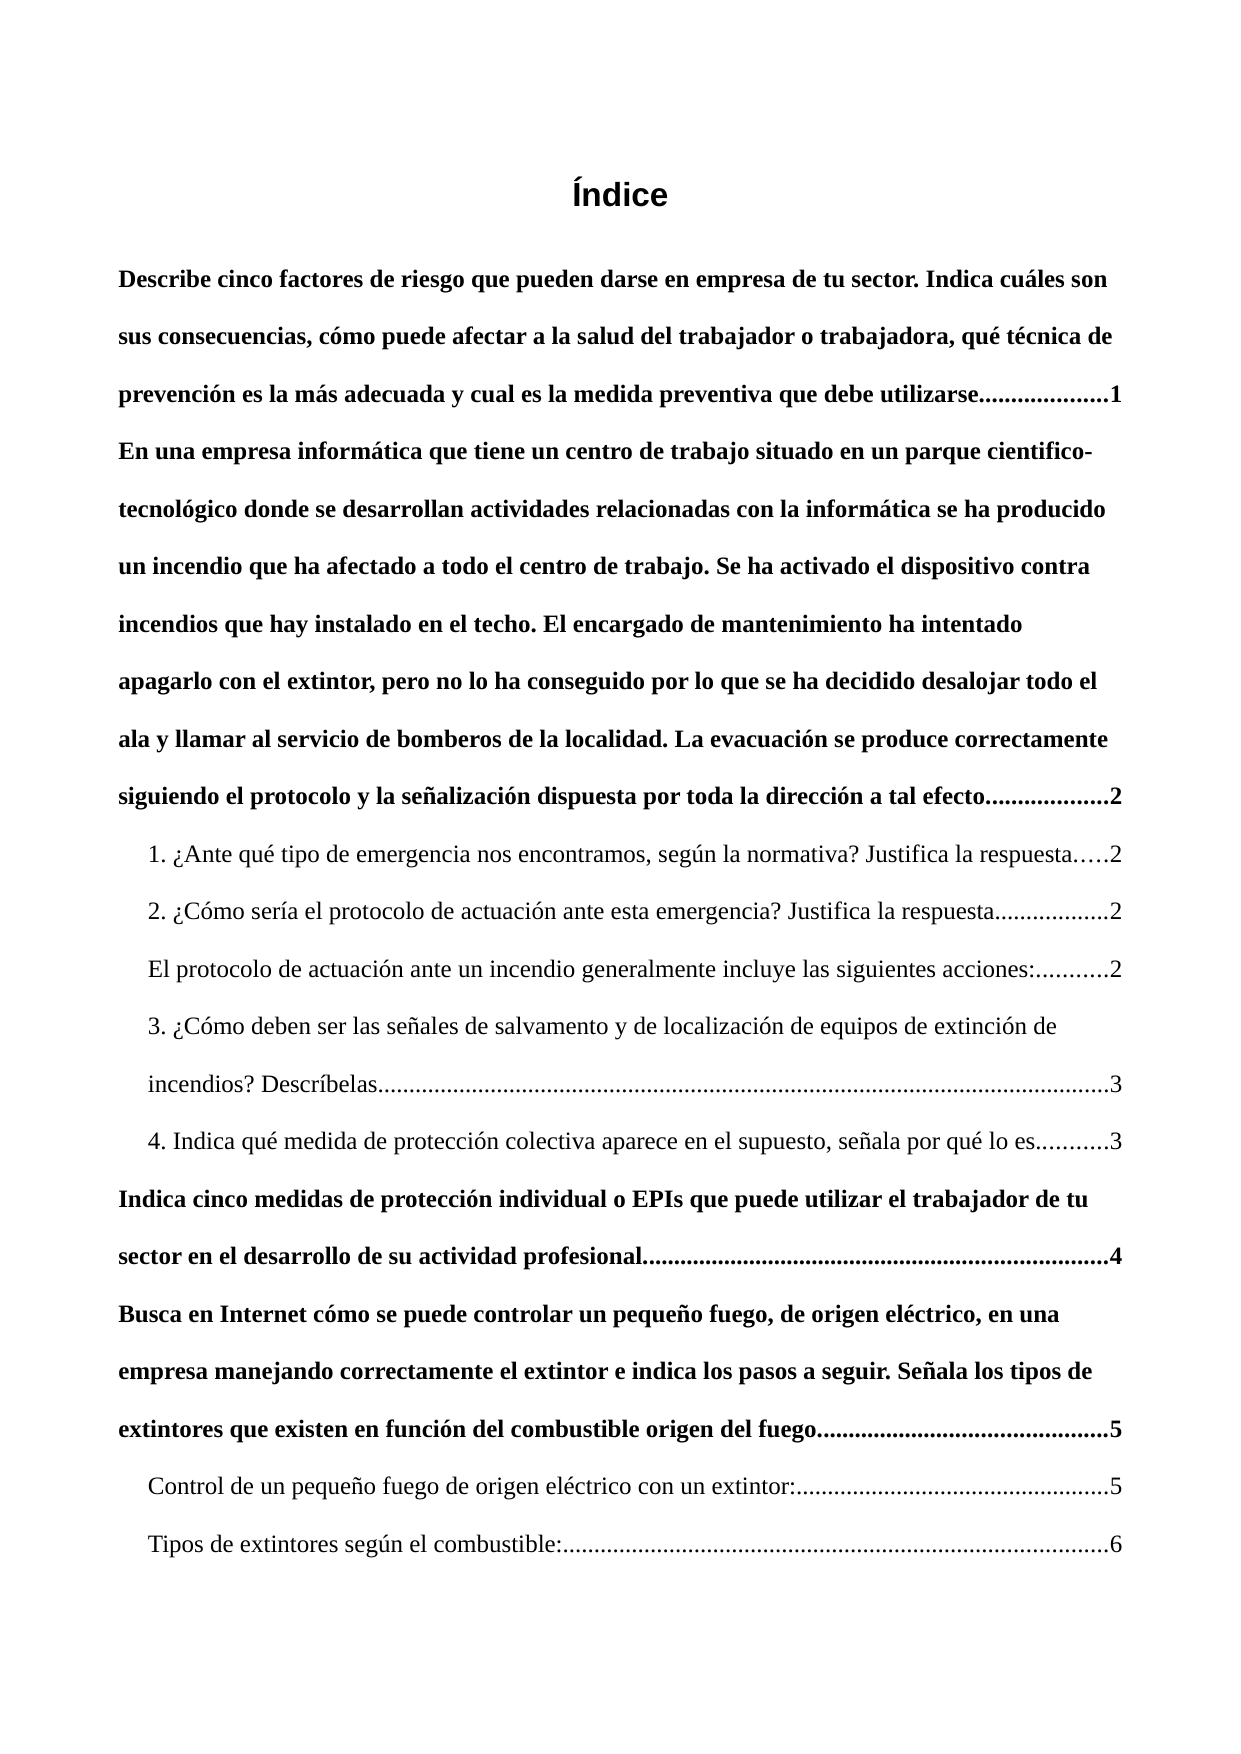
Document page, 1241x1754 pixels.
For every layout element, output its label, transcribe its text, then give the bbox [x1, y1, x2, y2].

text Tipos de extintores según el combustible: 6 [148, 1529, 1122, 1558]
text En una empresa informática que tiene un centro de trabajo situado en un parque cientifico-tecnológico donde se desarrollan actividades relacionadas con la informática se ha producido un incendio que ha afectado a todo el centro de trabajo. Se ha activado el dispositivo contra incendios que hay instalado en el techo. El encargado de mantenimiento ha intentado apagarlo con el extintor, pero no lo ha conseguido por lo que se ha decidido desalojar todo el ala y llamar al servicio de bomberos de la localidad. La evacuación se produce correctamente siguiendo el protocolo y la señalización dispuesta por toda la dirección a tal efecto. 2 [118, 436, 1122, 810]
text Busca en Internet cómo se puede controlar un pequeño fuego, de origen eléctrico, en una empresa manejando correctamente el extintor e indica los pasos a seguir. Señala los tipos de extintores que existen en función del combustible origen del fuego. 5 [118, 1299, 1122, 1443]
text Describe cinco factores de riesgo que pueden darse en empresa de tu sector. Indica cuáles son sus consecuencias, cómo puede afectar a la salud del trabajador o trabajadora, qué técnica de prevención es la más adecuada y cual es la medida preventiva que debe utilizarse. 1 [118, 264, 1122, 408]
text El protocolo de actuación ante un incendio generalmente incluye las siguientes acciones: 2 [148, 954, 1122, 983]
text 3. ¿Cómo deben ser las señales de salvamento y de localización de equipos de extinción de incendios? Descríbelas. 3 [148, 1011, 1122, 1098]
subtitle Índice [118, 174, 1122, 213]
text Indica cinco medidas de protección individual o EPIs que puede utilizar el trabajador de tu sector en el desarrollo de su actividad profesional. 4 [118, 1184, 1122, 1270]
text 2. ¿Cómo sería el protocolo de actuación ante esta emergencia? Justifica la respuesta. 2 [148, 896, 1122, 925]
text 4. Indica qué medida de protección colectiva aparece en el supuesto, señala por qué lo es. 3 [148, 1126, 1122, 1155]
text 1. ¿Ante qué tipo de emergencia nos encontramos, según la normativa? Justifica la respuesta 2 [148, 839, 1122, 868]
text Control de un pequeño fuego de origen eléctrico con un extintor: 5 [148, 1471, 1122, 1500]
